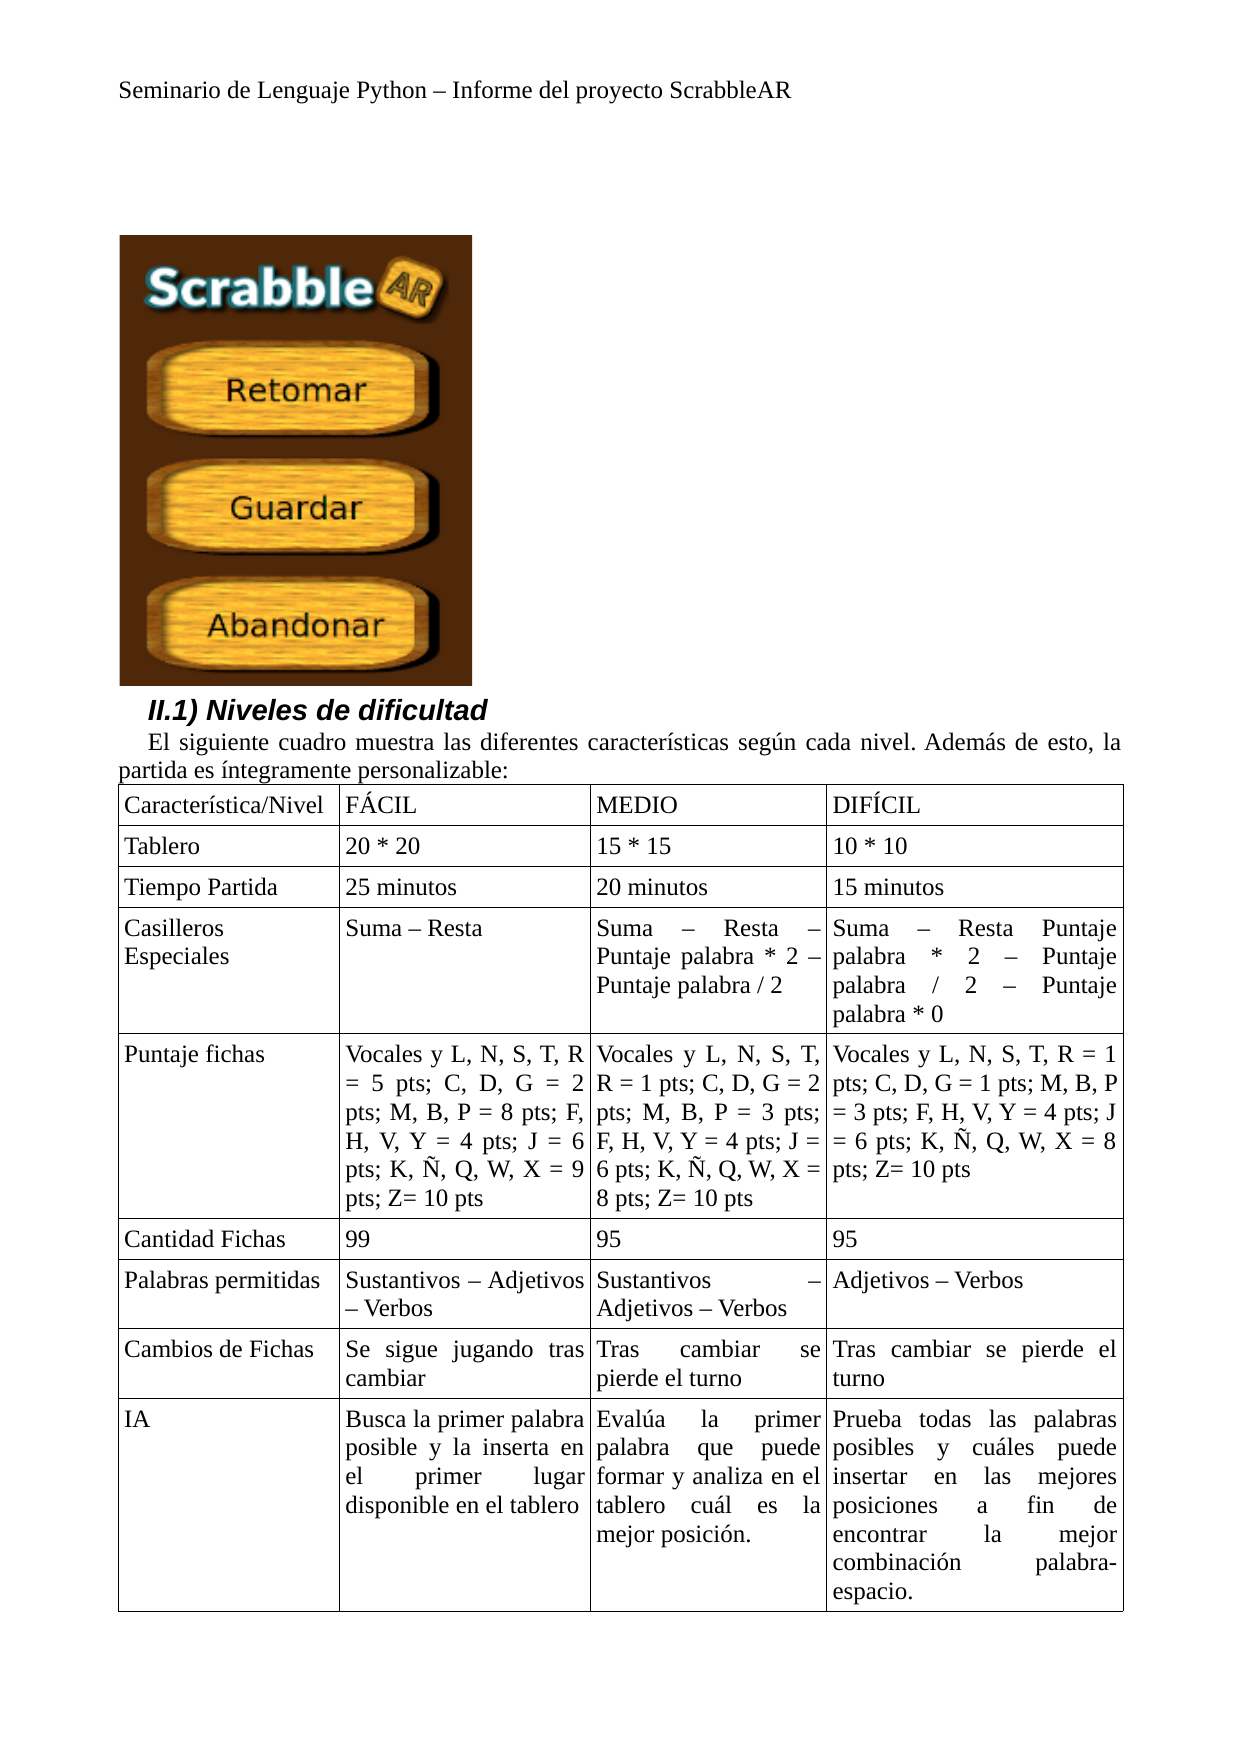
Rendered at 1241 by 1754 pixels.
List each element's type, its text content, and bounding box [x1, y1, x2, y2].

table_cell Suma – Resta Puntaje palabra * 2 – Puntaje palabra / 2 – Puntaje palabra * 0 [827, 908, 1123, 1033]
table_cell 99 [340, 1219, 590, 1258]
table_cell Tiempo Partida [119, 867, 339, 906]
table_cell Se sigue jugando tras cambiar [340, 1329, 590, 1397]
table_cell Vocales y L, N, S, T, R = 1 pts; C, D, G = 1 pts; M, B, P = 3 pts; F, H, V, Y = 4 pts; J = 6 pts; K, Ñ, Q, W, X = 8 pts; Z= 10 pts [827, 1034, 1123, 1218]
table_header MEDIO [591, 785, 826, 825]
table_cell Puntaje fichas [119, 1034, 339, 1218]
table_cell Palabras permitidas [119, 1260, 339, 1328]
table_header FÁCIL [340, 785, 590, 825]
table_cell Cambios de Fichas [119, 1329, 339, 1397]
table_cell Evalúa la primer palabra que puede formar y analiza en el tablero cuál es la mejor posición. [591, 1399, 826, 1611]
table_cell Vocales y L, N, S, T, R = 1 pts; C, D, G = 2 pts; M, B, P = 3 pts; F, H, V, Y = 4 pts; J = 6 pts; K, Ñ, Q, W, X = 8 pts; Z= 10 pts [591, 1034, 826, 1218]
table_cell Sustantivos – Adjetivos – Verbos [340, 1260, 590, 1328]
subtitle II.1) Niveles de dificultad [118, 693, 1122, 727]
table_cell 10 * 10 [827, 826, 1123, 866]
table_cell Tras cambiar se pierde el turno [827, 1329, 1123, 1397]
table_cell 95 [591, 1219, 826, 1258]
table_cell Suma – Resta – Puntaje palabra * 2 – Puntaje palabra / 2 [591, 908, 826, 1033]
text El siguiente cuadro muestra las diferentes características según cada nivel. Además de esto, la partida es íntegramente personalizable: [118, 727, 1122, 784]
table_cell Adjetivos – Verbos [827, 1260, 1123, 1328]
table_cell 15 * 15 [591, 826, 826, 866]
table_cell 25 minutos [340, 867, 590, 906]
table_cell Vocales y L, N, S, T, R = 5 pts; C, D, G = 2 pts; M, B, P = 8 pts; F, H, V, Y = 4 pts; J = 6 pts; K, Ñ, Q, W, X = 9 pts; Z= 10 pts [340, 1034, 590, 1218]
table_header Característica/Nivel [119, 785, 339, 825]
table_cell Busca la primer palabra posible y la inserta en el primer lugar disponible en el tablero [340, 1399, 590, 1611]
table_cell 20 * 20 [340, 826, 590, 866]
table_cell Sustantivos – Adjetivos – Verbos [591, 1260, 826, 1328]
table_header DIFÍCIL [827, 785, 1123, 825]
table_cell Casilleros Especiales [119, 908, 339, 1033]
table_cell Prueba todas las palabras posibles y cuáles puede insertar en las mejores posiciones a fin de encontrar la mejor combinación palabra-espacio. [827, 1399, 1123, 1611]
table_cell Tablero [119, 826, 339, 866]
table_cell 20 minutos [591, 867, 826, 906]
table_cell 95 [827, 1219, 1123, 1258]
table_cell Tras cambiar se pierde el turno [591, 1329, 826, 1397]
table_cell 15 minutos [827, 867, 1123, 906]
table_cell IA [119, 1399, 339, 1611]
table_cell Cantidad Fichas [119, 1219, 339, 1258]
table_cell Suma – Resta [340, 908, 590, 1033]
